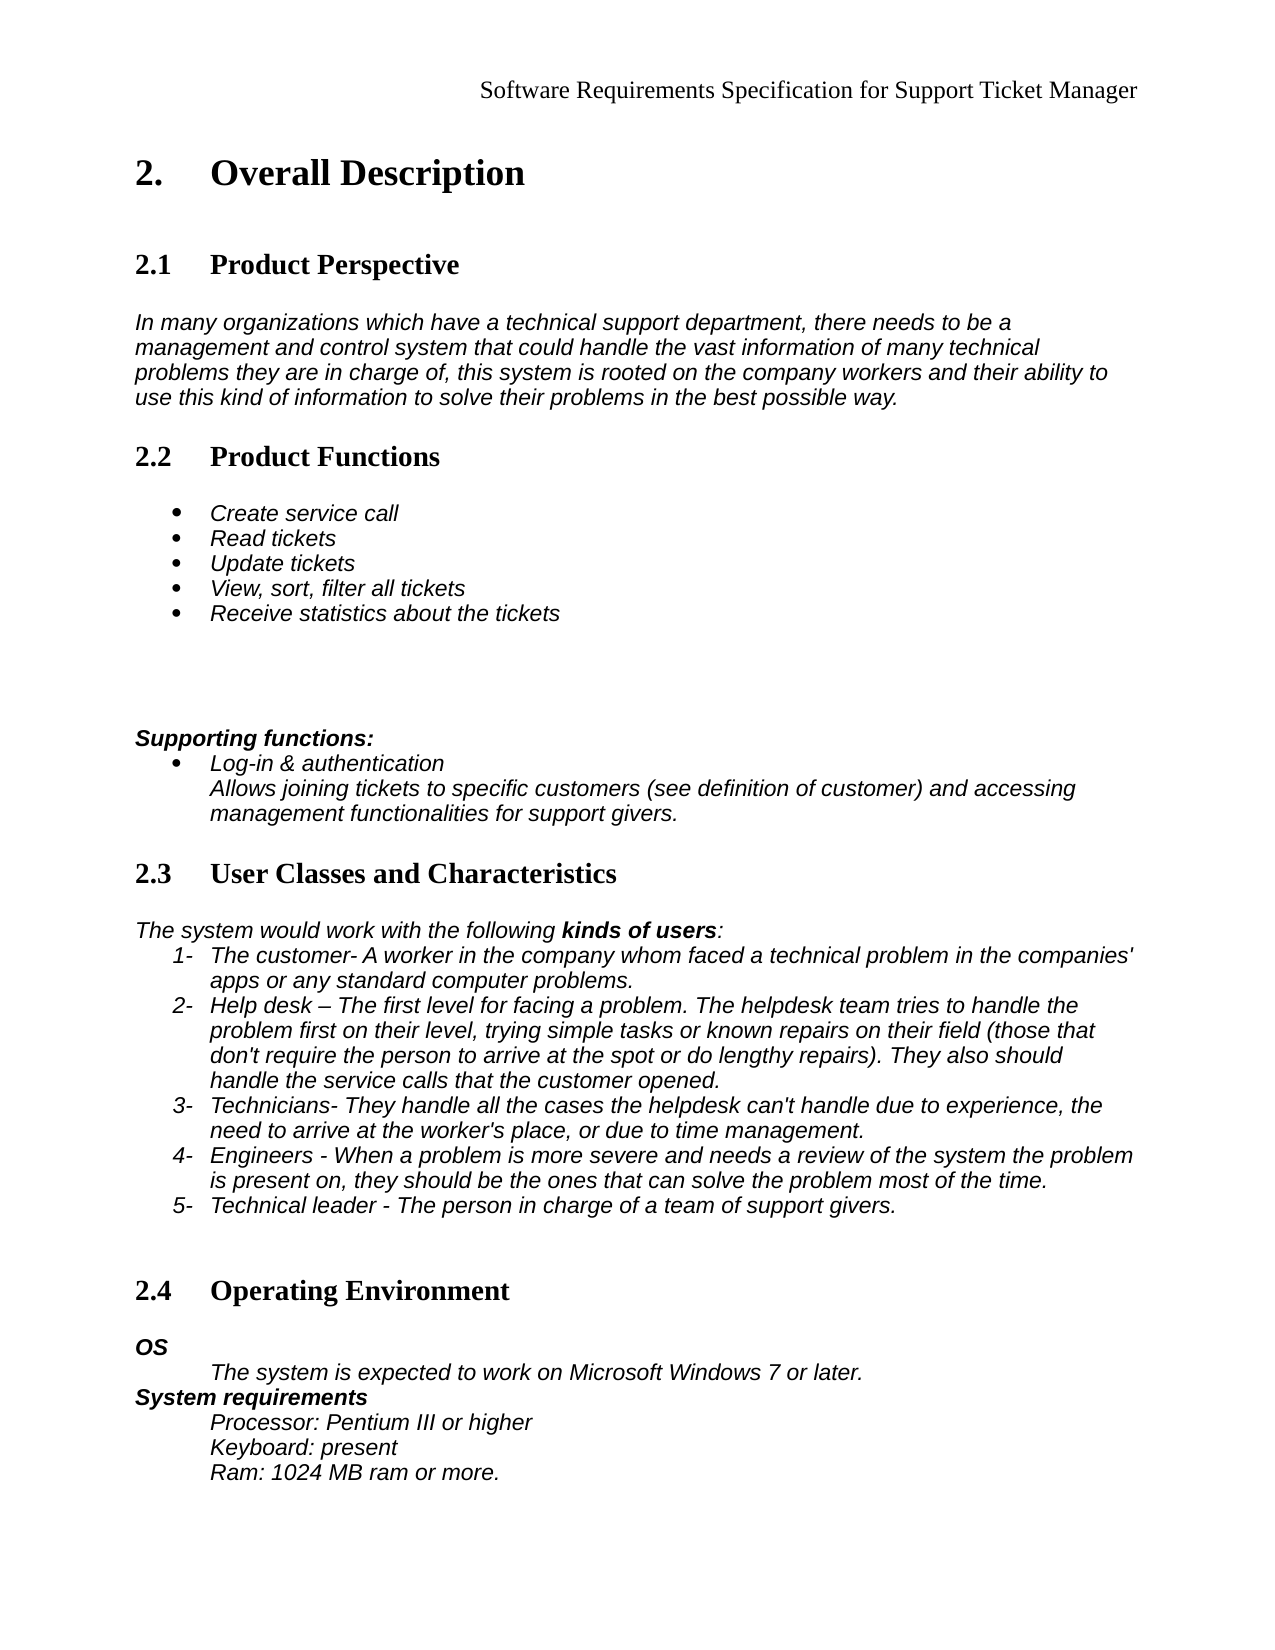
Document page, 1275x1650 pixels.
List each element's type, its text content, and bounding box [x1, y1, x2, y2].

text The system is expected to work on Microsoft Windows 7 or later. [135, 1361, 1140, 1386]
list Create service call [172, 502, 1140, 527]
list Engineers - When a problem is more severe and needs a review of the system the problem is present on, they should be the ones that can solve the problem most of the time. [172, 1144, 1140, 1194]
list Technicians- They handle all the cases the helpdesk can't handle due to experience, the need to arrive at the worker's place, or due to time management. [172, 1094, 1140, 1144]
subtitle Overall Description [135, 150, 1140, 193]
list Read tickets [172, 527, 1140, 552]
list Log-in & authentication Allows joining tickets to specific customers (see definition of customer) and accessing management functionalities for support givers. [172, 752, 1140, 827]
subtitle Product Perspective [135, 247, 1140, 281]
text In many organizations which have a technical support department, there needs to be a management and control system that could handle the vast information of many technical problems they are in charge of, this system is rooted on the company workers and their ability to use this kind of information to solve their problems in the best possible way. [135, 310, 1140, 410]
list Update tickets [172, 552, 1140, 577]
list Help desk – The first level for facing a problem. The helpdesk team tries to handle the problem first on their level, trying simple tasks or known repairs on their field (those that don't require the person to arrive at the spot or do lengthy repairs). They also should handle the service calls that the customer opened. [172, 994, 1140, 1094]
text Ram: 1024 MB ram or more. [135, 1461, 1140, 1486]
text System requirements [135, 1386, 1140, 1411]
list The customer- A worker in the company whom faced a technical problem in the companies' apps or any standard computer problems. [172, 944, 1140, 994]
subtitle Product Functions [135, 439, 1140, 473]
text The system would work with the following kinds of users: [135, 919, 1140, 944]
text OS [135, 1336, 1140, 1361]
text Supporting functions: [135, 727, 1140, 752]
text Processor: Pentium III or higher [135, 1411, 1140, 1436]
list Receive statistics about the tickets [172, 602, 1140, 627]
subtitle Operating Environment [135, 1273, 1140, 1306]
list View, sort, filter all tickets [172, 577, 1140, 602]
list Technical leader - The person in charge of a team of support givers. [172, 1194, 1140, 1219]
subtitle User Classes and Characteristics [135, 856, 1140, 889]
text Keyboard: present [135, 1436, 1140, 1461]
